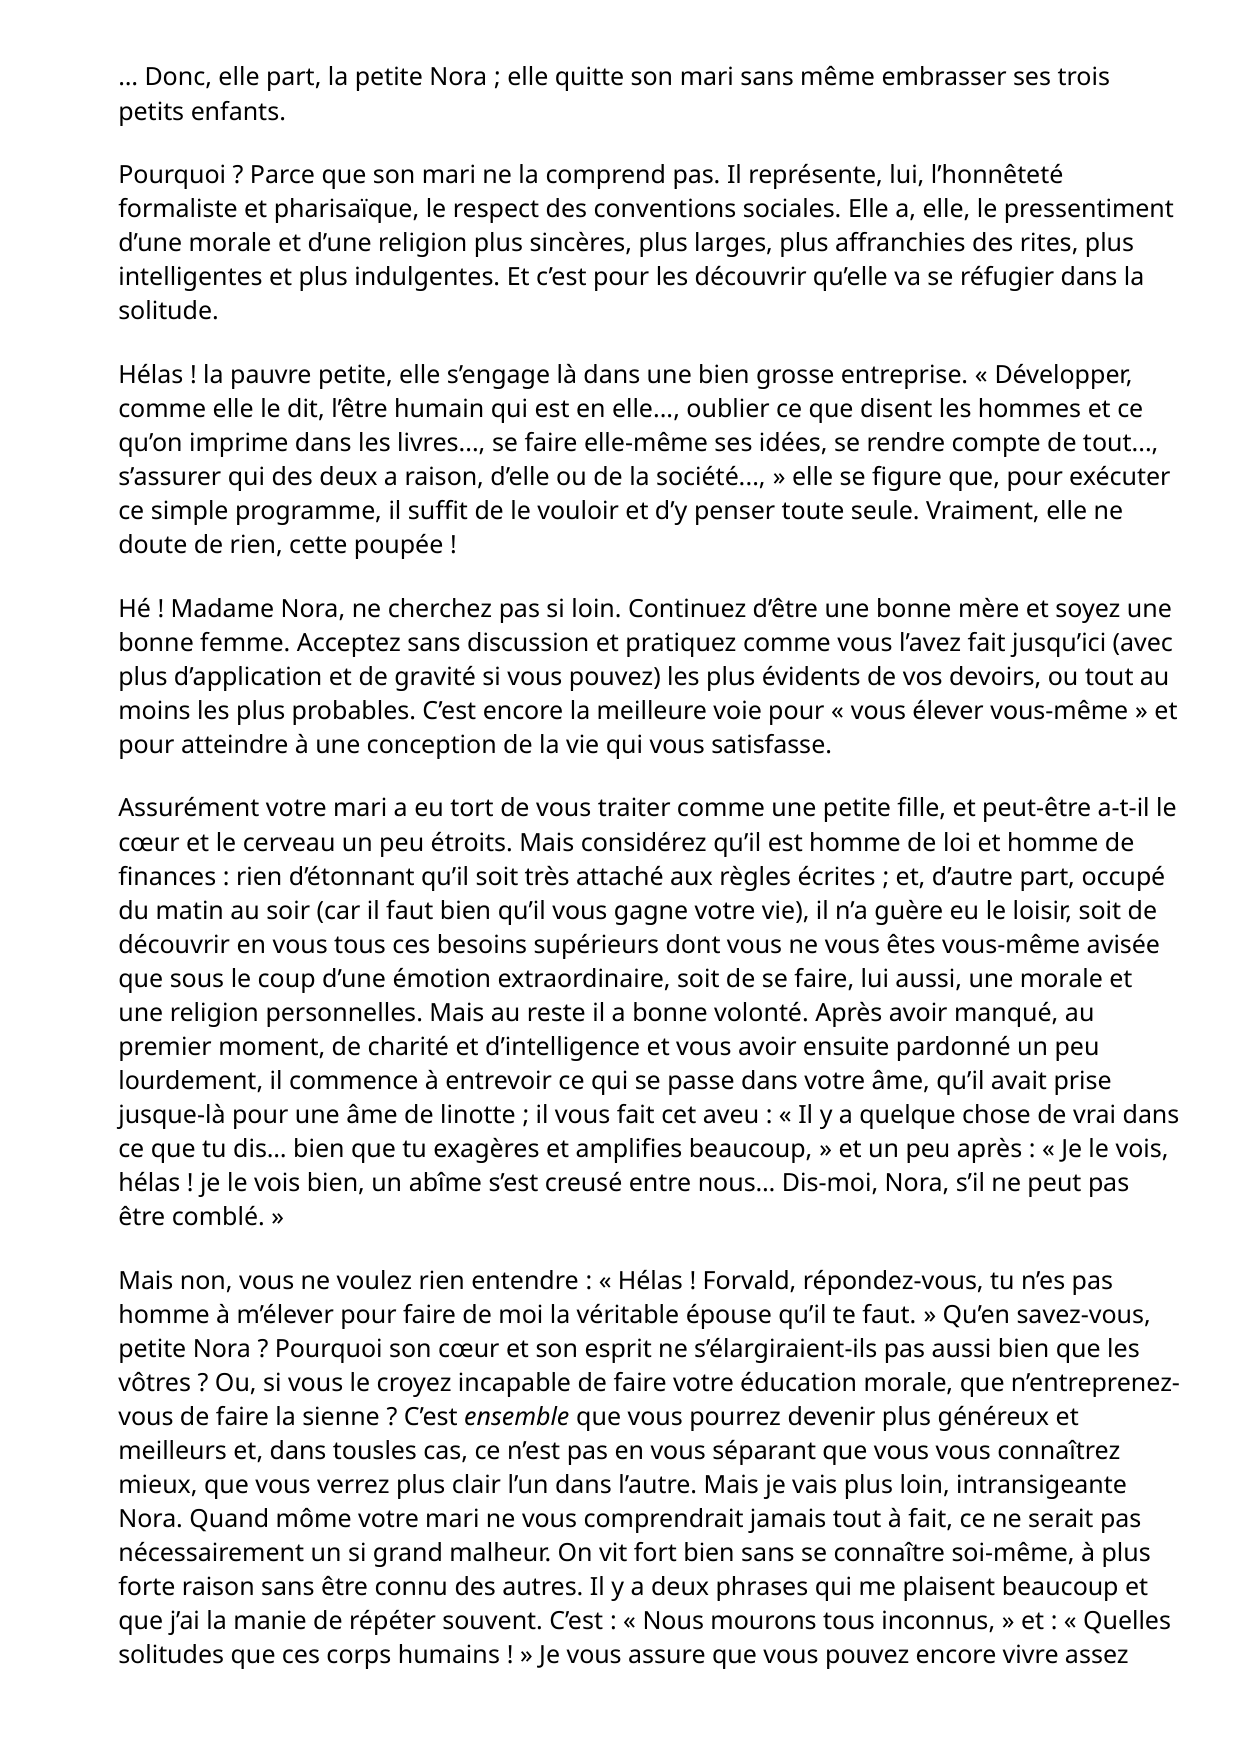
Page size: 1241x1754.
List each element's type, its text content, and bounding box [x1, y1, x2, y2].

text Hé ! Madame Nora, ne cherchez pas si loin. Continuez d’être une bonne mère et soyez une bonne femme. Acceptez sans discussion et pratiquez comme vous l’avez fait jusqu’ici (avec plus d’application et de gravité si vous pouvez) les plus évidents de vos devoirs, ou tout au moins les plus probables. C’est encore la meilleure voie pour « vous élever vous-même » et pour atteindre à une conception de la vie qui vous satisfasse. [118, 590, 1181, 761]
text Pourquoi ? Parce que son mari ne la comprend pas. Il représente, lui, l’honnêteté formaliste et pharisaïque, le respect des conventions sociales. Elle a, elle, le pressentiment d’une morale et d’une religion plus sincères, plus larges, plus affranchies des rites, plus intelligentes et plus indulgentes. Et c’est pour les découvrir qu’elle va se réfugier dans la solitude. [118, 157, 1181, 327]
text Assurément votre mari a eu tort de vous traiter comme une petite fille, et peut-être a-t-il le cœur et le cerveau un peu étroits. Mais considérez qu’il est homme de loi et homme de finances : rien d’étonnant qu’il soit très attaché aux règles écrites ; et, d’autre part, occupé du matin au soir (car il faut bien qu’il vous gagne votre vie), il n’a guère eu le loisir, soit de découvrir en vous tous ces besoins supérieurs dont vous ne vous êtes vous-même avisée que sous le coup d’une émotion extraordinaire, soit de se faire, lui aussi, une morale et une religion personnelles. Mais au reste il a bonne volonté. Après avoir manqué, au premier moment, de charité et d’intelligence et vous avoir ensuite pardonné un peu lourdement, il commence à entrevoir ce qui se passe dans votre âme, qu’il avait prise jusque-là pour une âme de linotte ; il vous fait cet aveu : « Il y a quelque chose de vrai dans ce que tu dis… bien que tu exagères et amplifies beaucoup, » et un peu après : « Je le vois, hélas ! je le vois bien, un abîme s’est creusé entre nous… Dis-moi, Nora, s’il ne peut pas être comblé. » [118, 790, 1181, 1233]
text Mais non, vous ne voulez rien entendre : « Hélas ! Forvald, répondez-vous, tu n’es pas homme à m’élever pour faire de moi la véritable épouse qu’il te faut. » Qu’en savez-vous, petite Nora ? Pourquoi son cœur et son esprit ne s’élargiraient-ils pas aussi bien que les vôtres ? Ou, si vous le croyez incapable de faire votre éducation morale, que n’entreprenez-vous de faire la sienne ? C’est ensemble que vous pourrez devenir plus généreux et meilleurs et, dans tousles cas, ce n’est pas en vous séparant que vous vous connaîtrez mieux, que vous verrez plus clair l’un dans l’autre. Mais je vais plus loin, intransigeante Nora. Quand môme votre mari ne vous comprendrait jamais tout à fait, ce ne serait pas nécessairement un si grand malheur. On vit fort bien sans se connaître soi-même, à plus forte raison sans être connu des autres. Il y a deux phrases qui me plaisent beaucoup et que j’ai la manie de répéter souvent. C’est : « Nous mourons tous inconnus, » et : « Quelles solitudes que ces corps humains ! » Je vous assure que vous pouvez encore vivre assez [118, 1262, 1181, 1671]
text Hélas ! la pauvre petite, elle s’engage là dans une bien grosse entreprise. « Développer, comme elle le dit, l’être humain qui est en elle..., oublier ce que disent les hommes et ce qu’on imprime dans les livres..., se faire elle-même ses idées, se rendre compte de tout..., s’assurer qui des deux a raison, d’elle ou de la société..., » elle se figure que, pour exécuter ce simple programme, il suffit de le vouloir et d’y penser toute seule. Vraiment, elle ne doute de rien, cette poupée ! [118, 356, 1181, 561]
text … Donc, elle part, la petite Nora ; elle quitte son mari sans même embrasser ses trois petits enfants. [118, 59, 1181, 127]
